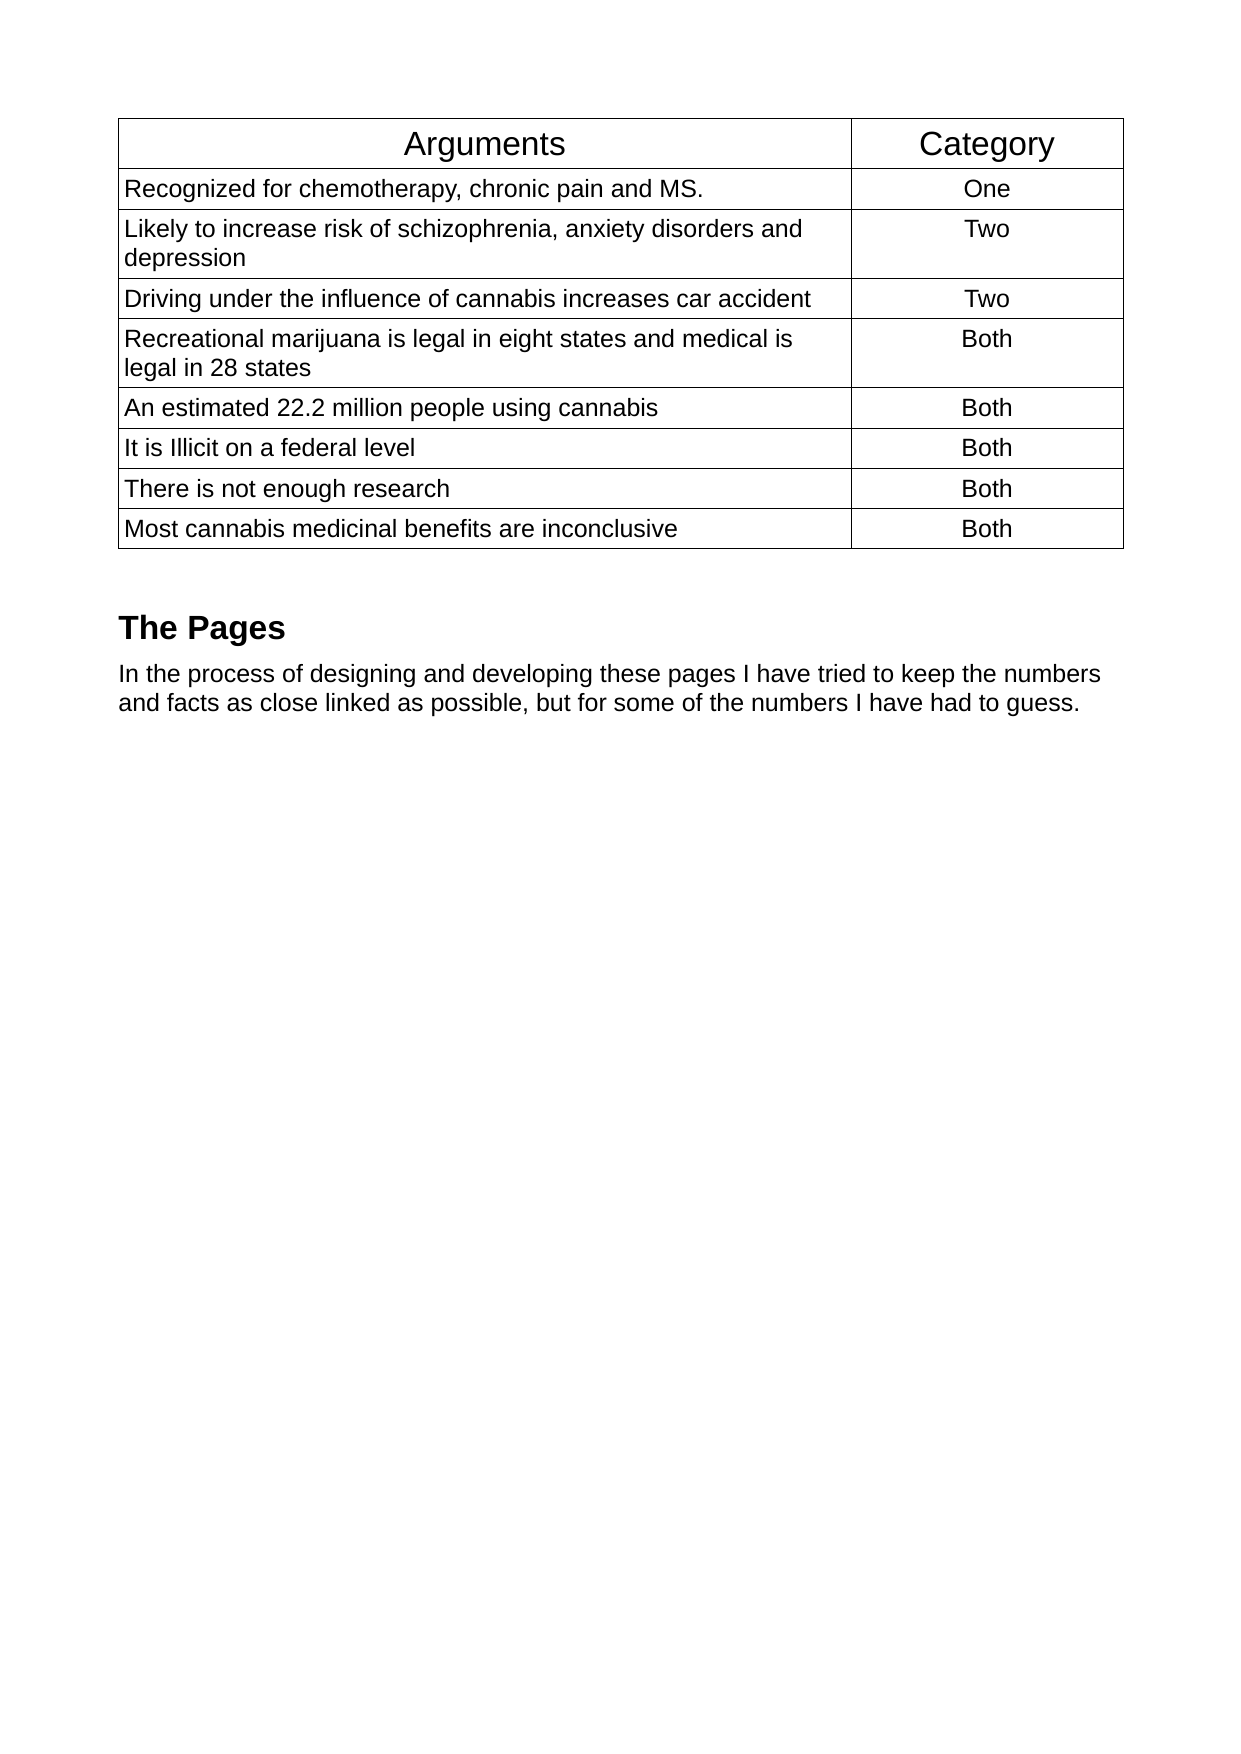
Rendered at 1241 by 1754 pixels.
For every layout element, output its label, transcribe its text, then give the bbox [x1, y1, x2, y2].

subtitle The Pages [118, 569, 1122, 647]
table_cell One [852, 169, 1123, 209]
table_cell Recreational marijuana is legal in eight states and medical is legal in 28 states [119, 319, 851, 387]
table_cell Two [852, 210, 1123, 278]
table_cell Both [852, 469, 1123, 508]
table_cell Recognized for chemotherapy, chronic pain and MS. [119, 169, 851, 209]
table_cell Driving under the influence of cannabis increases car accident [119, 279, 851, 318]
table_cell Two [852, 279, 1123, 318]
table_cell Both [852, 388, 1123, 427]
table_header Category [852, 119, 1123, 168]
table_cell There is not enough research [119, 469, 851, 508]
table_cell Both [852, 509, 1123, 548]
table_cell Both [852, 429, 1123, 468]
text In the process of designing and developing these pages I have tried to keep the numbers and facts as close linked as possible, but for some of the numbers I have had to guess. [118, 659, 1122, 717]
table_cell It is Illicit on a federal level [119, 429, 851, 468]
table_header Arguments [119, 119, 851, 168]
table_cell Both [852, 319, 1123, 387]
table_cell An estimated 22.2 million people using cannabis [119, 388, 851, 427]
table_cell Most cannabis medicinal benefits are inconclusive [119, 509, 851, 548]
table_cell Likely to increase risk of schizophrenia, anxiety disorders and depression [119, 210, 851, 278]
